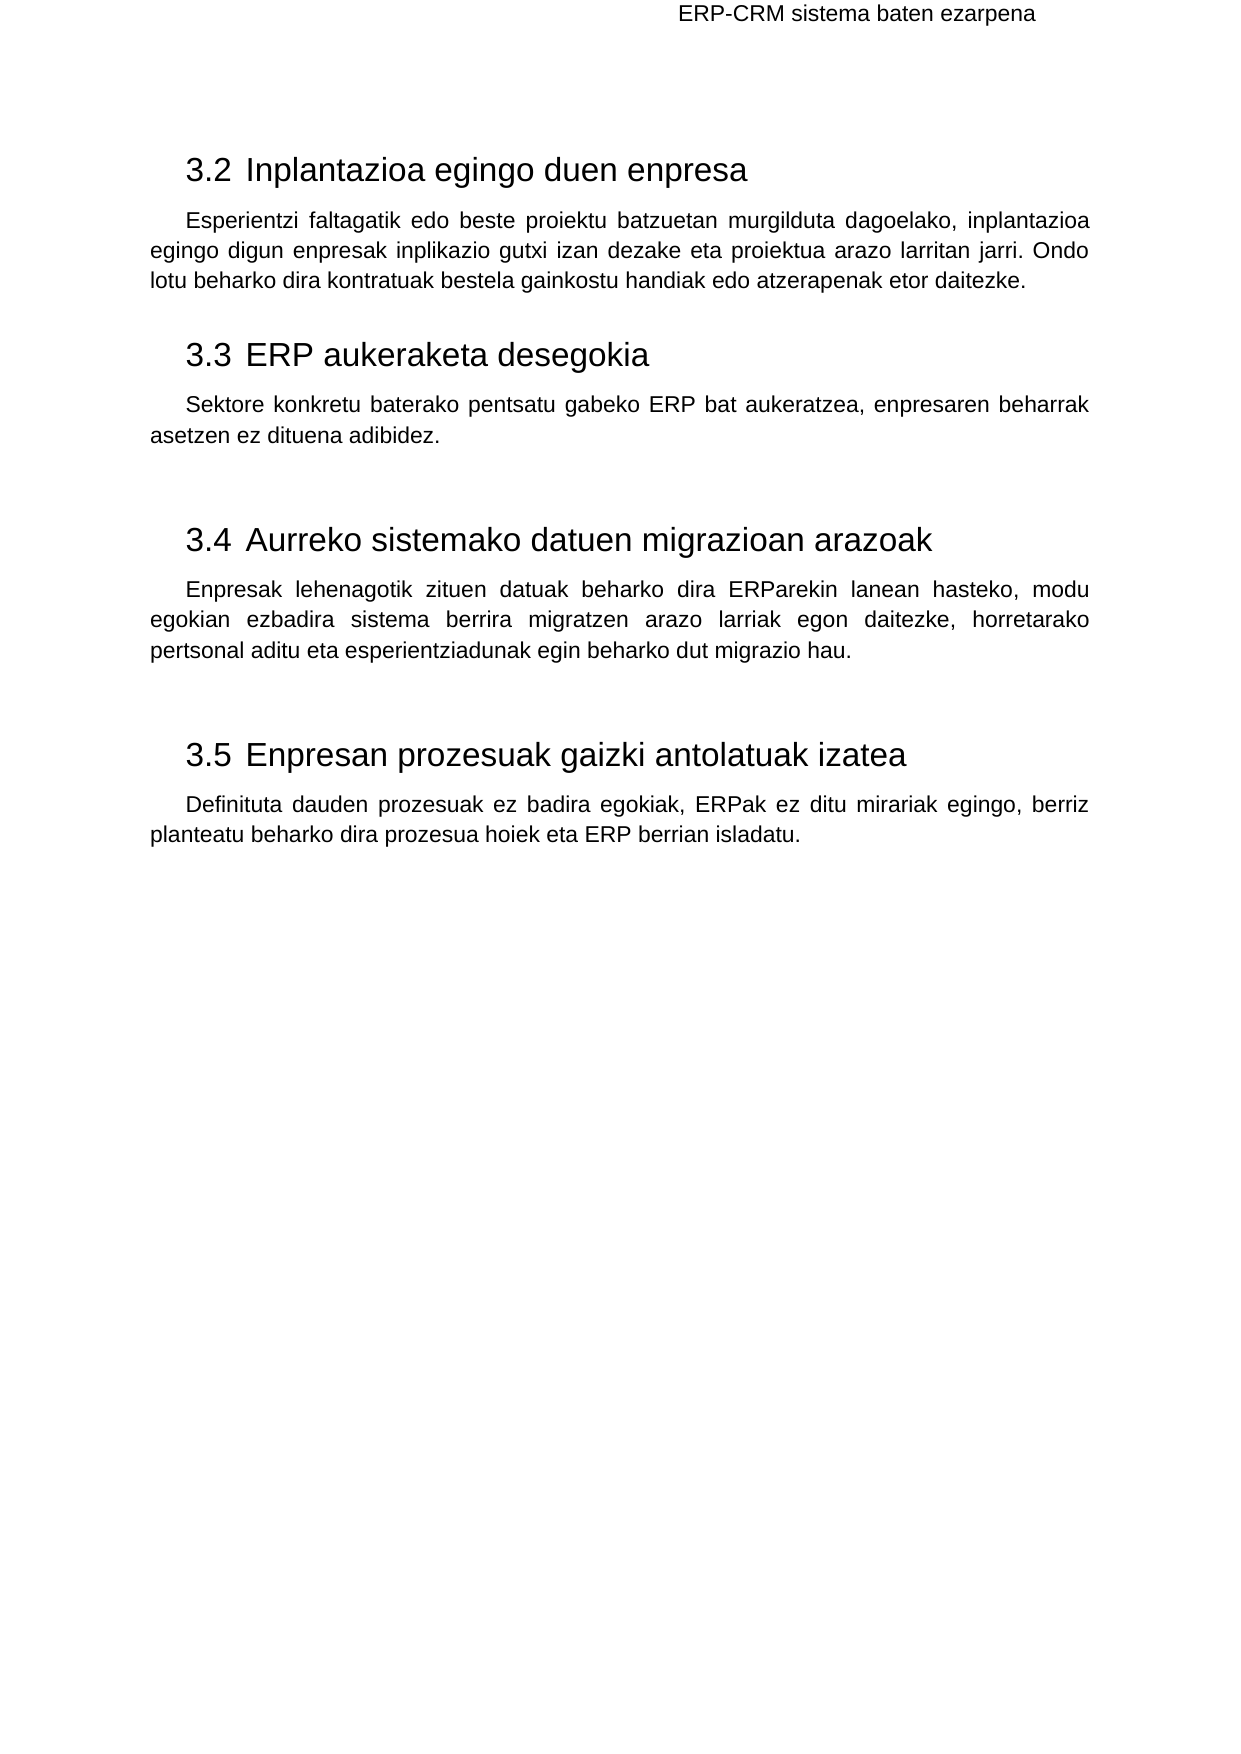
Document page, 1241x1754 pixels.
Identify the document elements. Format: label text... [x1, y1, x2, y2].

subtitle Aurreko sistemako datuen migrazioan arazoak [185, 519, 1090, 558]
subtitle Enpresan prozesuak gaizki antolatuak izatea [185, 734, 1090, 773]
text Esperientzi faltagatik edo beste proiektu batzuetan murgilduta dagoelako, inplantazioa egingo digun enpresak inplikazio gutxi izan dezake eta proiektua arazo larritan jarri. Ondo lotu beharko dira kontratuak bestela gainkostu handiak edo atzerapenak etor daitezke. [150, 207, 1090, 293]
subtitle ERP aukeraketa desegokia [185, 335, 1090, 373]
subtitle Inplantazioa egingo duen enpresa [185, 150, 1090, 188]
text Enpresak lehenagotik zituen datuak beharko dira ERParekin lanean hasteko, modu egokian ezbadira sistema berrira migratzen arazo larriak egon daitezke, horretarako pertsonal aditu eta esperientziadunak egin beharko dut migrazio hau. [150, 576, 1090, 663]
text Sektore konkretu baterako pentsatu gabeko ERP bat aukeratzea, enpresaren beharrak asetzen ez dituena adibidez. [150, 391, 1090, 448]
text Definituta dauden prozesuak ez badira egokiak, ERPak ez ditu mirariak egingo, berriz planteatu beharko dira prozesua hoiek eta ERP berrian isladatu. [150, 791, 1090, 848]
